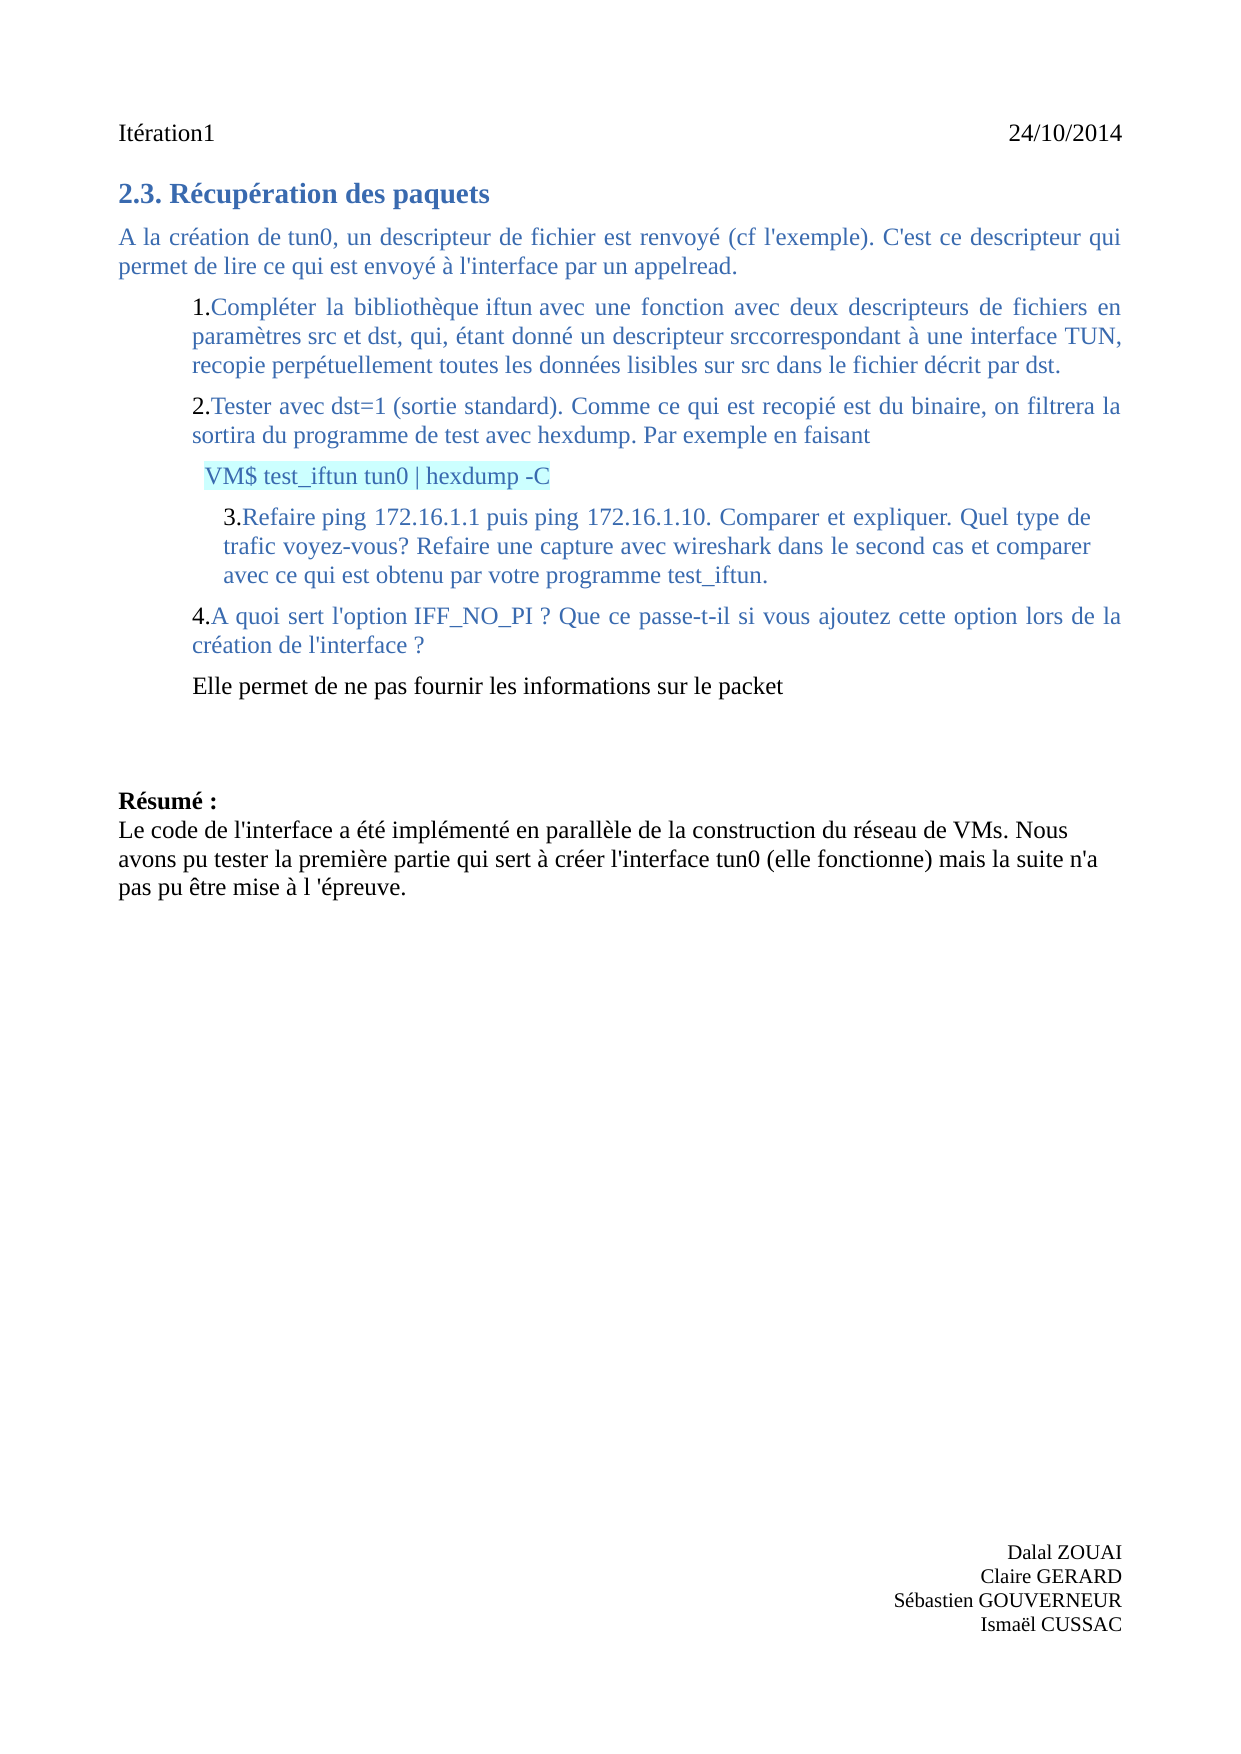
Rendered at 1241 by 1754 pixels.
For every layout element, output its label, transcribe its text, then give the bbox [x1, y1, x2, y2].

text Elle permet de ne pas fournir les informations sur le packet [118, 671, 1122, 700]
list Refaire ping 172.16.1.1 puis ping 172.16.1.10. Comparer et expliquer. Quel type de trafic voyez-vous? Refaire une capture avec wireshark dans le second cas et comparer avec ce qui est obtenu par votre programme test_iftun. [149, 502, 1091, 589]
text Résumé : [118, 786, 1122, 815]
list A quoi sert l'option IFF_NO_PI ? Que ce passe-t-il si vous ajoutez cette option lors de la création de l'interface ? [118, 601, 1122, 659]
list Compléter la bibliothèque iftun avec une fonction avec deux descripteurs de fichiers en paramètres src et dst, qui, étant donné un descripteur srccorrespondant à une interface TUN, recopie perpétuellement toutes les données lisibles sur src dans le fichier décrit par dst. [118, 292, 1122, 379]
list Tester avec dst=1 (sortie standard). Comme ce qui est recopié est du binaire, on filtrera la sortira du programme de test avec hexdump. Par exemple en faisant [118, 391, 1122, 449]
text A la création de tun0, un descripteur de fichier est renvoyé (cf l'exemple). C'est ce descripteur qui permet de lire ce qui est envoyé à l'interface par un appelread. [118, 222, 1122, 280]
text Le code de l'interface a été implémenté en parallèle de la construction du réseau de VMs. Nous avons pu tester la première partie qui sert à créer l'interface tun0 (elle fonctionne) mais la suite n'a pas pu être mise à l 'épreuve. [118, 815, 1122, 901]
subtitle 2.3. Récupération des paquets [118, 176, 1122, 210]
list VM$ test_iftun tun0 | hexdump -C [118, 461, 1122, 490]
